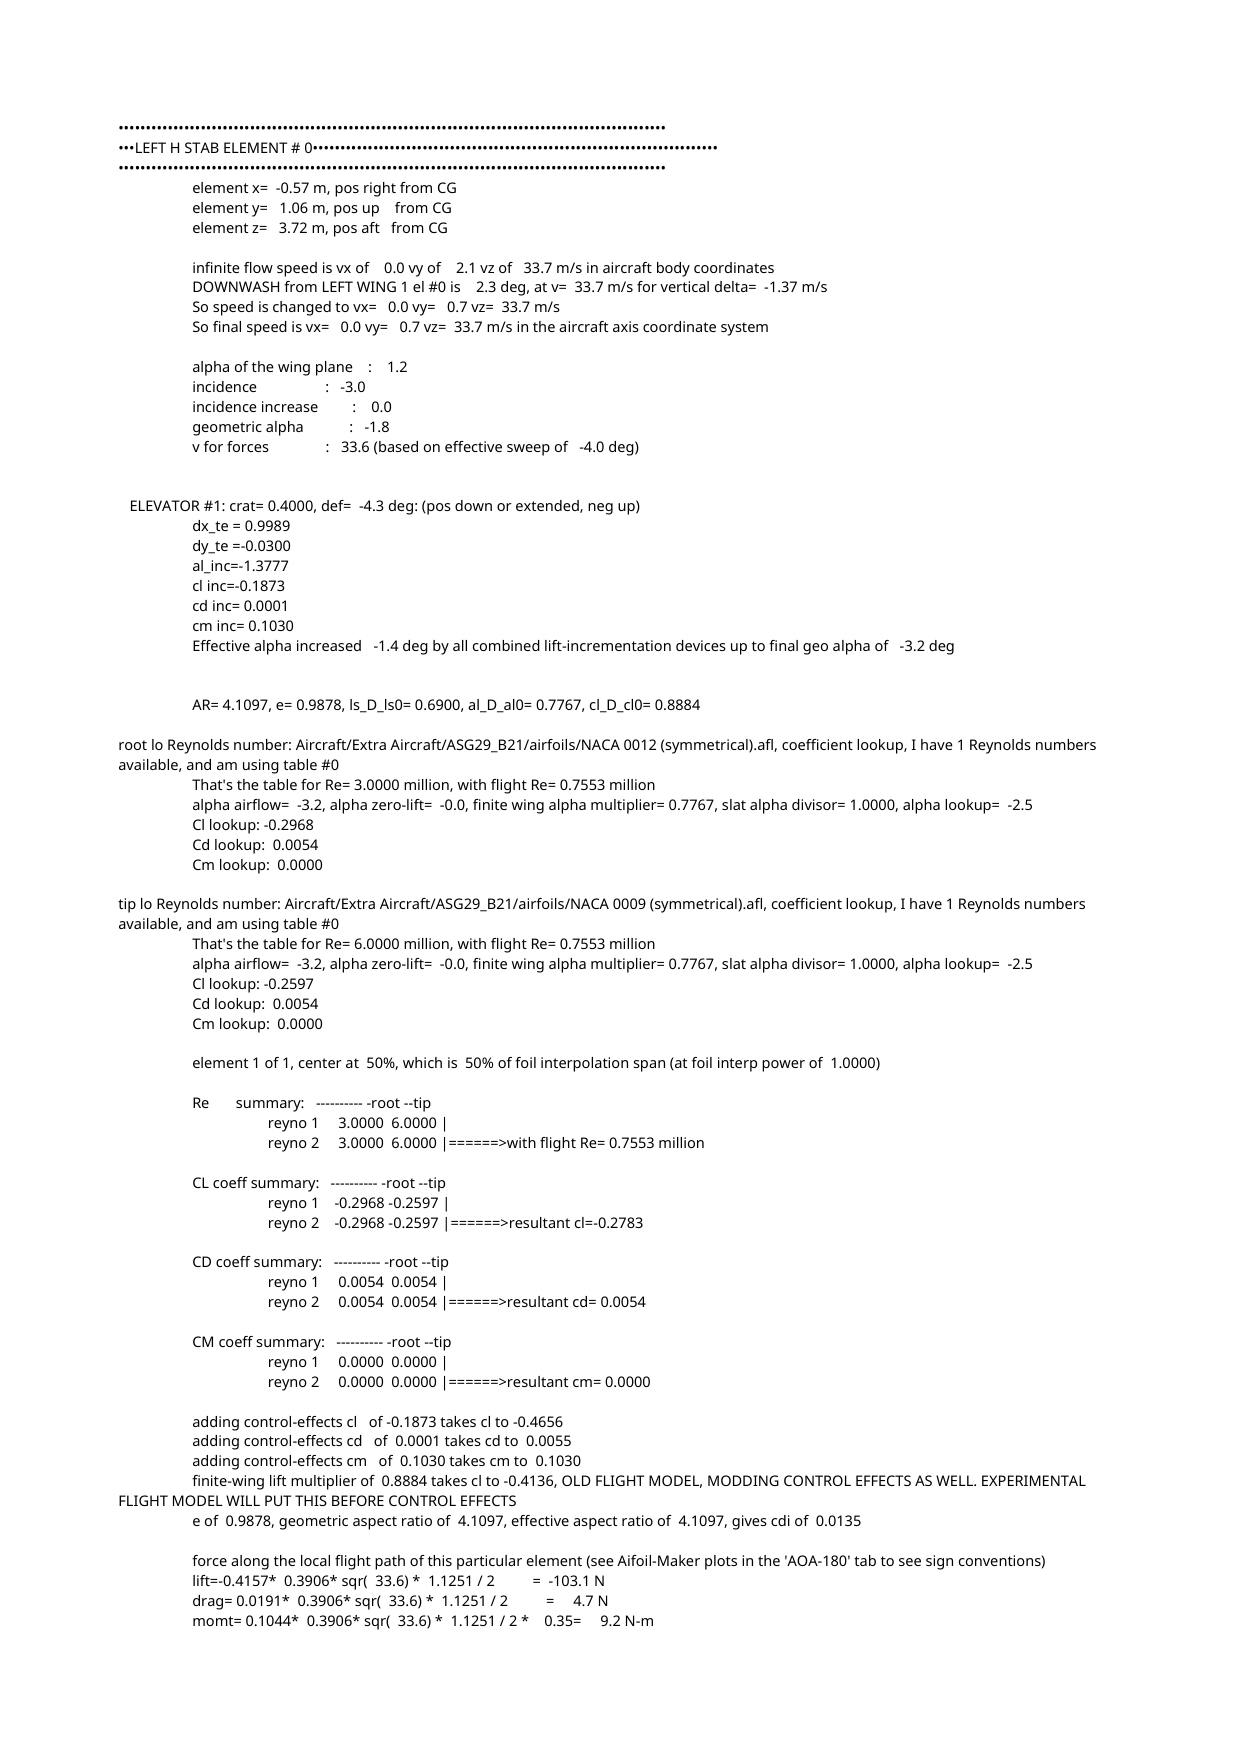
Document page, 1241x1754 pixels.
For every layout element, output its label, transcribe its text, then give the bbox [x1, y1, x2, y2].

text momt= 0.1044* 0.3906* sqr( 33.6) * 1.1251 / 2 * 0.35= 9.2 N-m [118, 1610, 1122, 1630]
text •••LEFT H STAB ELEMENT # 0•••••••••••••••••••••••••••••••••••••••••••••••••••••••••••••••••••••••••• [118, 138, 1122, 158]
text force along the local flight path of this particular element (see Aifoil-Maker plots in the 'AOA-180' tab to see sign conventions) [118, 1551, 1122, 1571]
text Cm lookup: 0.0000 [118, 1013, 1122, 1033]
text CL coeff summary: ---------- -root --tip [118, 1173, 1122, 1192]
text element 1 of 1, center at 50%, which is 50% of foil interpolation span (at foil interp power of 1.0000) [118, 1053, 1122, 1073]
text alpha airflow= -3.2, alpha zero-lift= -0.0, finite wing alpha multiplier= 0.7767, slat alpha divisor= 1.0000, alpha lookup= -2.5 [118, 794, 1122, 814]
text DOWNWASH from LEFT WING 1 el #0 is 2.3 deg, at v= 33.7 m/s for vertical delta= -1.37 m/s [118, 277, 1122, 297]
text reyno 1 0.0054 0.0054 | [118, 1272, 1122, 1292]
text incidence : -3.0 [118, 377, 1122, 397]
text cl inc=-0.1873 [118, 576, 1122, 596]
text reyno 2 -0.2968 -0.2597 |======>resultant cl=-0.2783 [118, 1212, 1122, 1232]
text dx_te = 0.9989 [118, 516, 1122, 536]
text incidence increase : 0.0 [118, 397, 1122, 417]
text AR= 4.1097, e= 0.9878, ls_D_ls0= 0.6900, al_D_al0= 0.7767, cl_D_cl0= 0.8884 [118, 695, 1122, 715]
text Cd lookup: 0.0054 [118, 993, 1122, 1013]
text ELEVATOR #1: crat= 0.4000, def= -4.3 deg: (pos down or extended, neg up) [118, 496, 1122, 516]
text •••••••••••••••••••••••••••••••••••••••••••••••••••••••••••••••••••••••••••••••••••••••••••••••••••• [118, 118, 1122, 138]
text al_inc=-1.3777 [118, 556, 1122, 576]
text reyno 2 0.0000 0.0000 |======>resultant cm= 0.0000 [118, 1372, 1122, 1391]
text alpha of the wing plane : 1.2 [118, 357, 1122, 377]
text cd inc= 0.0001 [118, 596, 1122, 616]
text CM coeff summary: ---------- -root --tip [118, 1332, 1122, 1352]
text element z= 3.72 m, pos aft from CG [118, 218, 1122, 237]
text infinite flow speed is vx of 0.0 vy of 2.1 vz of 33.7 m/s in aircraft body coordinates [118, 257, 1122, 277]
text reyno 2 3.0000 6.0000 |======>with flight Re= 0.7553 million [118, 1133, 1122, 1153]
text So speed is changed to vx= 0.0 vy= 0.7 vz= 33.7 m/s [118, 297, 1122, 317]
text Effective alpha increased -1.4 deg by all combined lift-incrementation devices up to final geo alpha of -3.2 deg [118, 635, 1122, 655]
text adding control-effects cm of 0.1030 takes cm to 0.1030 [118, 1451, 1122, 1471]
text v for forces : 33.6 (based on effective sweep of -4.0 deg) [118, 436, 1122, 456]
text root lo Reynolds number: Aircraft/Extra Aircraft/ASG29_B21/airfoils/NACA 0012 (symmetrical).afl, coefficient lookup, I have 1 Reynolds numbers available, and am using table #0 [118, 735, 1122, 775]
text Cl lookup: -0.2597 [118, 974, 1122, 993]
text reyno 2 0.0054 0.0054 |======>resultant cd= 0.0054 [118, 1292, 1122, 1312]
text Cl lookup: -0.2968 [118, 814, 1122, 834]
text element x= -0.57 m, pos right from CG [118, 178, 1122, 198]
text CD coeff summary: ---------- -root --tip [118, 1252, 1122, 1272]
text geometric alpha : -1.8 [118, 417, 1122, 436]
text drag= 0.0191* 0.3906* sqr( 33.6) * 1.1251 / 2 = 4.7 N [118, 1590, 1122, 1610]
text reyno 1 3.0000 6.0000 | [118, 1113, 1122, 1133]
text element y= 1.06 m, pos up from CG [118, 198, 1122, 218]
text reyno 1 0.0000 0.0000 | [118, 1352, 1122, 1372]
text Cm lookup: 0.0000 [118, 854, 1122, 874]
text finite-wing lift multiplier of 0.8884 takes cl to -0.4136, OLD FLIGHT MODEL, MODDING CONTROL EFFECTS AS WELL. EXPERIMENTAL FLIGHT MODEL WILL PUT THIS BEFORE CONTROL EFFECTS [118, 1471, 1122, 1511]
text e of 0.9878, geometric aspect ratio of 4.1097, effective aspect ratio of 4.1097, gives cdi of 0.0135 [118, 1511, 1122, 1531]
text adding control-effects cd of 0.0001 takes cd to 0.0055 [118, 1431, 1122, 1451]
text alpha airflow= -3.2, alpha zero-lift= -0.0, finite wing alpha multiplier= 0.7767, slat alpha divisor= 1.0000, alpha lookup= -2.5 [118, 954, 1122, 974]
text dy_te =-0.0300 [118, 536, 1122, 556]
text •••••••••••••••••••••••••••••••••••••••••••••••••••••••••••••••••••••••••••••••••••••••••••••••••••• [118, 158, 1122, 178]
text adding control-effects cl of -0.1873 takes cl to -0.4656 [118, 1411, 1122, 1431]
text cm inc= 0.1030 [118, 616, 1122, 635]
text lift=-0.4157* 0.3906* sqr( 33.6) * 1.1251 / 2 = -103.1 N [118, 1571, 1122, 1590]
text Cd lookup: 0.0054 [118, 834, 1122, 854]
text That's the table for Re= 6.0000 million, with flight Re= 0.7553 million [118, 934, 1122, 954]
text So final speed is vx= 0.0 vy= 0.7 vz= 33.7 m/s in the aircraft axis coordinate system [118, 317, 1122, 337]
text Re summary: ---------- -root --tip [118, 1093, 1122, 1113]
text That's the table for Re= 3.0000 million, with flight Re= 0.7553 million [118, 775, 1122, 794]
text reyno 1 -0.2968 -0.2597 | [118, 1192, 1122, 1212]
text tip lo Reynolds number: Aircraft/Extra Aircraft/ASG29_B21/airfoils/NACA 0009 (symmetrical).afl, coefficient lookup, I have 1 Reynolds numbers available, and am using table #0 [118, 894, 1122, 934]
